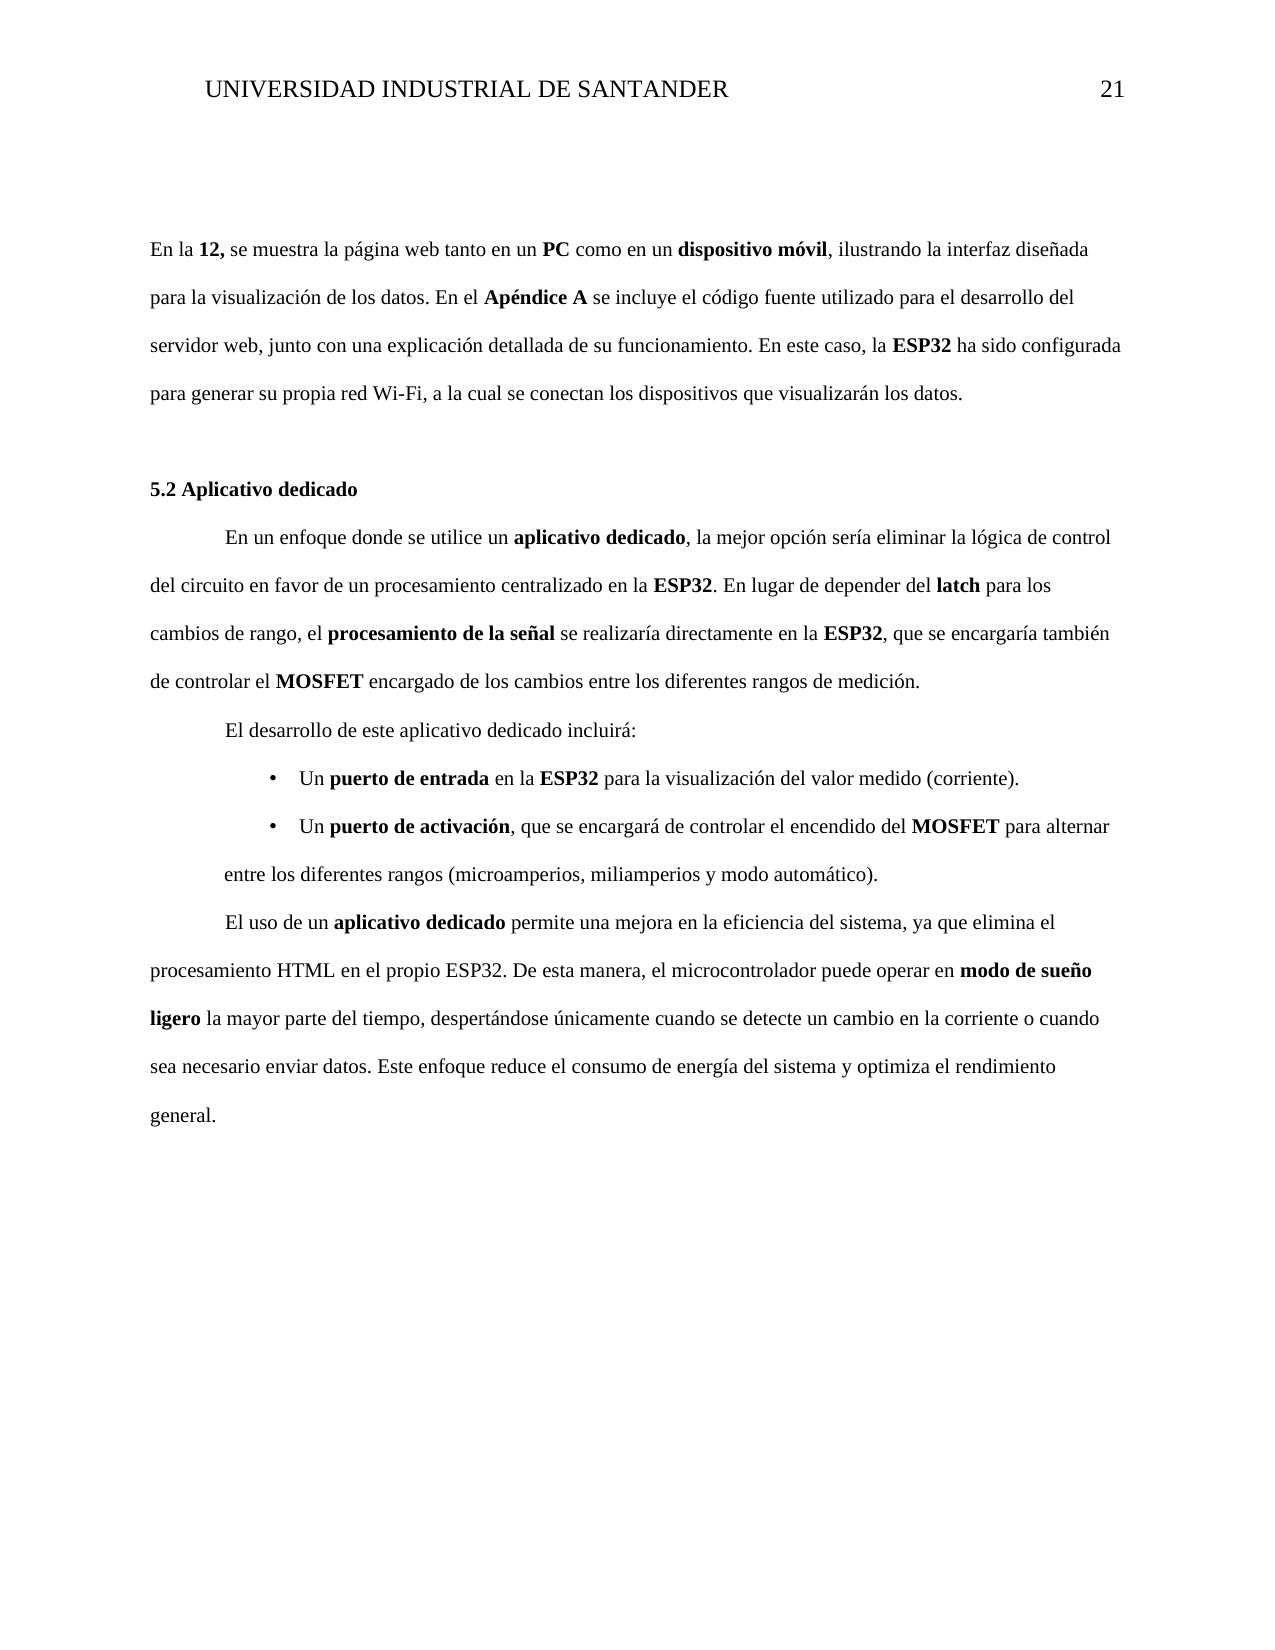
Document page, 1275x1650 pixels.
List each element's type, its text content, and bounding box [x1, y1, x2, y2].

text En la Figura 12, se muestra la página web tanto en un PC como en un dispositivo móvil, ilustrando la interfaz diseñada para la visualización de los datos. En el Apéndice A se incluye el código fuente utilizado para el desarrollo del servidor web, junto con una explicación detallada de su funcionamiento. En este caso, la ESP32 ha sido configurada para generar su propia red Wi-Fi, a la cual se conectan los dispositivos que visualizarán los datos. [150, 237, 1125, 405]
list Un puerto de activación, que se encargará de controlar el encendido del MOSFET para alternar entre los diferentes rangos (microamperios, miliamperios y modo automático). [194, 814, 1125, 886]
text El uso de un aplicativo dedicado permite una mejora en la eficiencia del sistema, ya que elimina el procesamiento HTML en el propio ESP32. De esta manera, el microcontrolador puede operar en modo de sueño ligero la mayor parte del tiempo, despertándose únicamente cuando se detecte un cambio en la corriente o cuando sea necesario enviar datos. Este enfoque reduce el consumo de energía del sistema y optimiza el rendimiento general. [150, 910, 1125, 1127]
text El desarrollo de este aplicativo dedicado incluirá: [150, 718, 1125, 742]
text En un enfoque donde se utilice un aplicativo dedicado, la mejor opción sería eliminar la lógica de control del circuito en favor de un procesamiento centralizado en la ESP32. En lugar de depender del latch para los cambios de rango, el procesamiento de la señal se realizaría directamente en la ESP32, que se encargaría también de controlar el MOSFET encargado de los cambios entre los diferentes rangos de medición. [150, 525, 1125, 693]
subtitle 5.2 Aplicativo dedicado [150, 477, 1125, 501]
list Un puerto de entrada en la ESP32 para la visualización del valor medido (corriente). [194, 766, 1125, 790]
